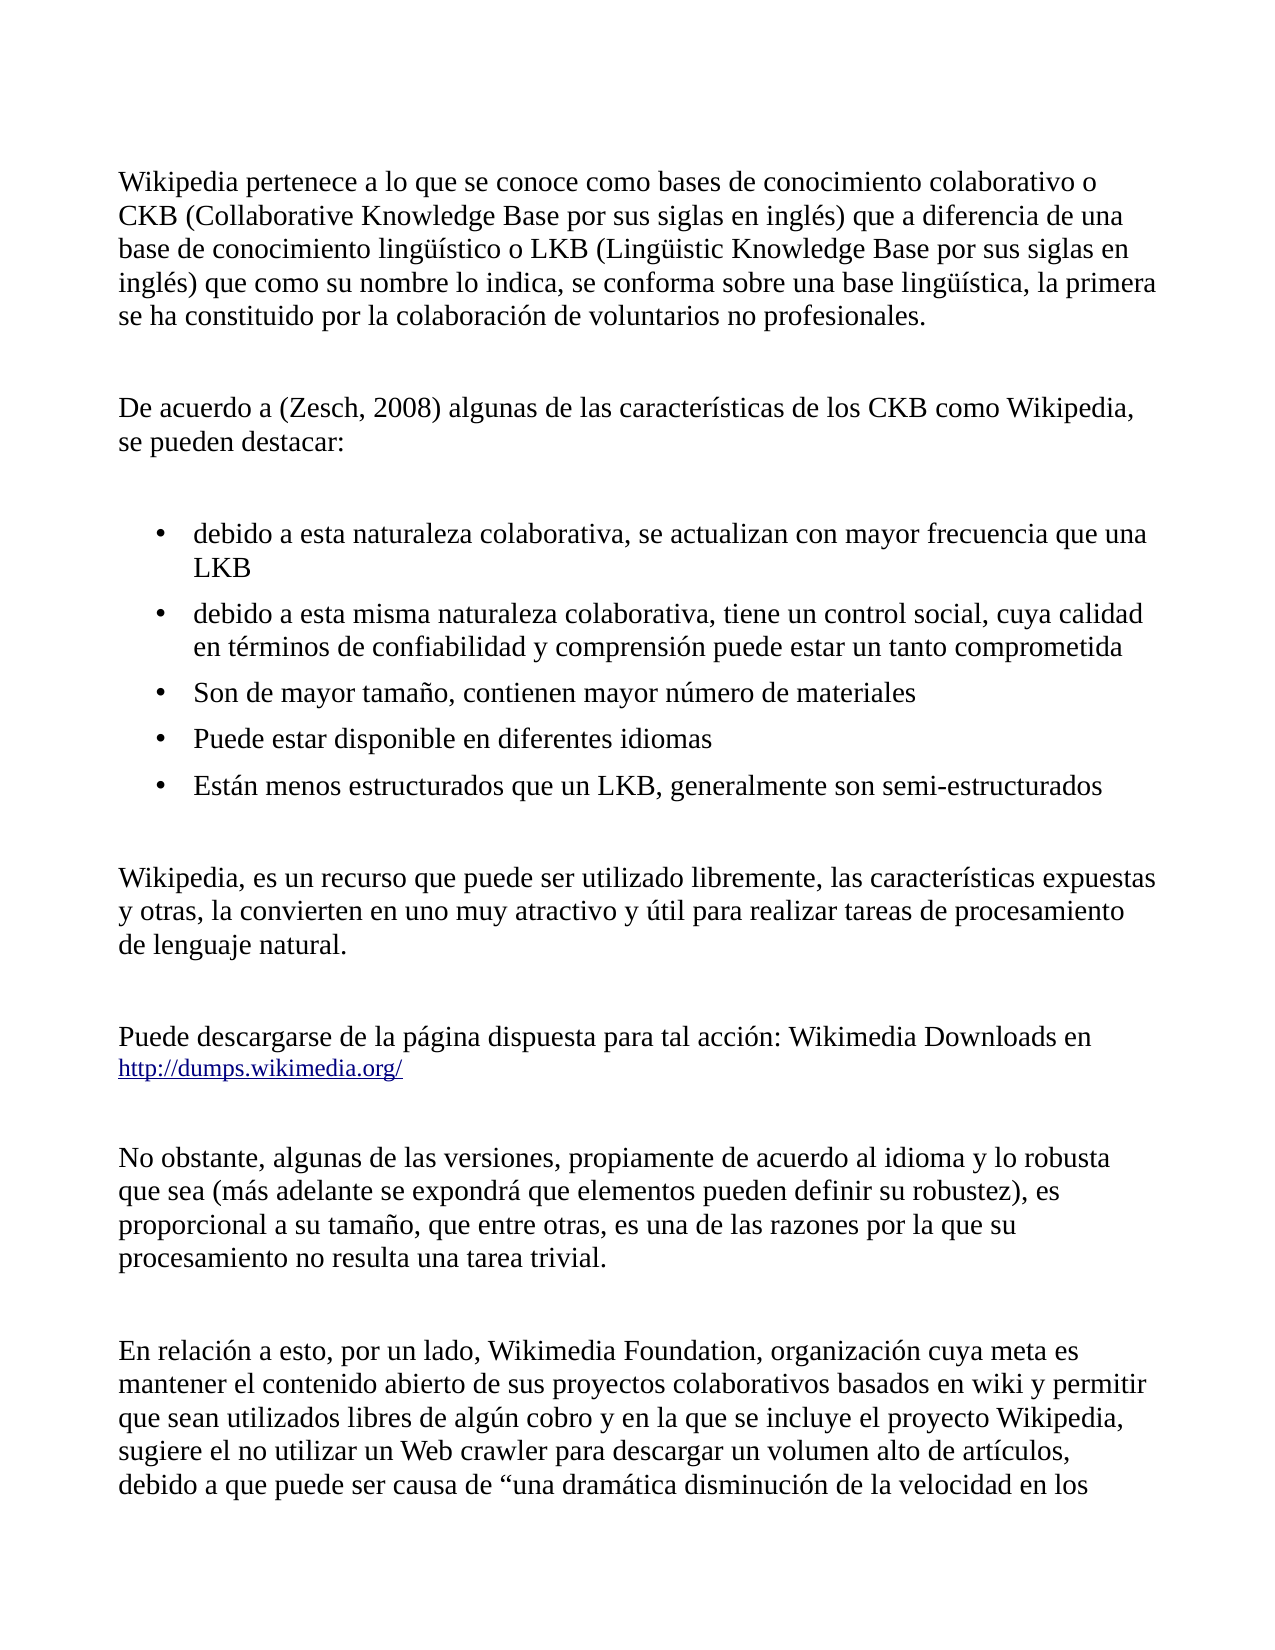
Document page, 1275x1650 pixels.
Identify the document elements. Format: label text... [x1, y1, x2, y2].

text En relación a esto, por un lado, Wikimedia Foundation, organización cuya meta es mantener el contenido abierto de sus proyectos colaborativos basados en wiki y permitir que sean utilizados libres de algún cobro y en la que se incluye el proyecto Wikipedia, sugiere el no utilizar un Web crawler para descargar un volumen alto de artículos, debido a que puede ser causa de “una dramática disminución de la velocidad en los [118, 1333, 1157, 1500]
list debido a esta naturaleza colaborativa, se actualizan con mayor frecuencia que una LKB [156, 516, 1157, 583]
list Están menos estructurados que un LKB, generalmente son semi-estructurados [156, 768, 1157, 801]
text Puede descargarse de la página dispuesta para tal acción: Wikimedia Downloads en http://dumps.wikimedia.org/ [118, 1019, 1157, 1081]
list Puede estar disponible en diferentes idiomas [156, 722, 1157, 755]
text Wikipedia pertenece a lo que se conoce como bases de conocimiento colaborativo o CKB (Collaborative Knowledge Base por sus siglas en inglés) que a diferencia de una base de conocimiento lingüístico o LKB (Lingüistic Knowledge Base por sus siglas en inglés) que como su nombre lo indica, se conforma sobre una base lingüística, la primera se ha constituido por la colaboración de voluntarios no profesionales. [118, 164, 1157, 332]
text No obstante, algunas de las versiones, propiamente de acuerdo al idioma y lo robusta que sea (más adelante se expondrá que elementos pueden definir su robustez), es proporcional a su tamaño, que entre otras, es una de las razones por la que su procesamiento no resulta una tarea trivial. [118, 1140, 1157, 1274]
text De acuerdo a (Zesch, 2008) algunas de las características de los CKB como Wikipedia, se pueden destacar: [118, 390, 1157, 457]
list debido a esta misma naturaleza colaborativa, tiene un control social, cuya calidad en términos de confiabilidad y comprensión puede estar un tanto comprometida [156, 596, 1157, 663]
text Wikipedia, es un recurso que puede ser utilizado libremente, las características expuestas y otras, la convierten en uno muy atractivo y útil para realizar tareas de procesamiento de lenguaje natural. [118, 860, 1157, 961]
list Son de mayor tamaño, contienen mayor número de materiales [156, 675, 1157, 709]
